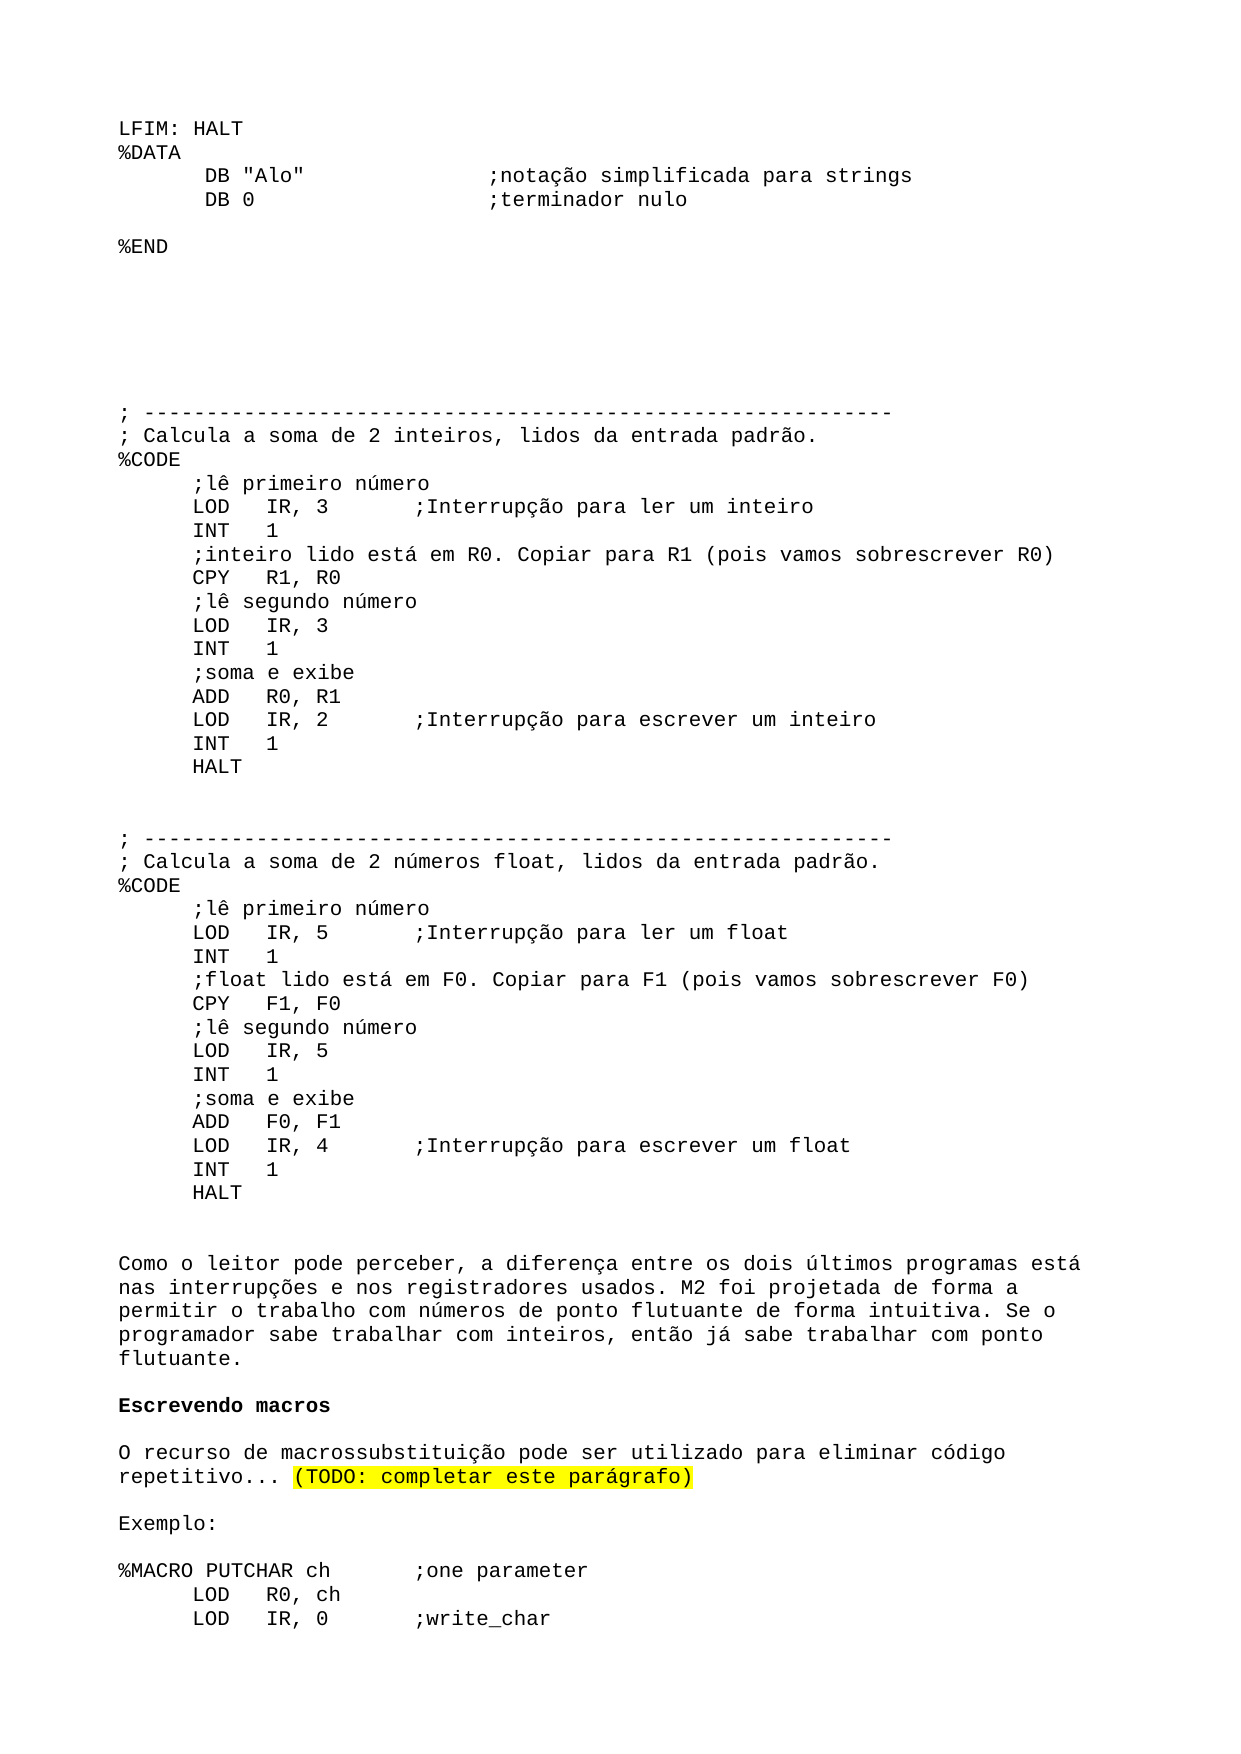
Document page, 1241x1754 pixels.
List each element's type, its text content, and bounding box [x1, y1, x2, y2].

text ;soma e exibe [118, 662, 1122, 686]
text %CODE [118, 875, 1122, 898]
text LOD IR, 0 ;write_char [118, 1608, 1122, 1631]
text ;lê segundo número [118, 1017, 1122, 1040]
text ADD F0, F1 [118, 1111, 1122, 1135]
text ;lê segundo número [118, 591, 1122, 615]
text ;float lido está em F0. Copiar para F1 (pois vamos sobrescrever F0) [118, 969, 1122, 993]
text %CODE [118, 449, 1122, 473]
text ;soma e exibe [118, 1088, 1122, 1111]
text INT 1 [118, 1064, 1122, 1088]
text %MACRO PUTCHAR ch ;one parameter [118, 1561, 1122, 1584]
text LOD IR, 2 ;Interrupção para escrever um inteiro [118, 709, 1122, 733]
text ; ------------------------------------------------------------ [118, 827, 1122, 851]
text %DATA [118, 142, 1122, 165]
text LOD IR, 4 ;Interrupção para escrever um float [118, 1135, 1122, 1158]
text LOD IR, 3 ;Interrupção para ler um inteiro [118, 496, 1122, 520]
text DB 0 ;terminador nulo [118, 189, 1122, 213]
text LOD R0, ch [118, 1584, 1122, 1608]
text LOD IR, 3 [118, 615, 1122, 638]
text ;lê primeiro número [118, 473, 1122, 496]
text LOD IR, 5 ;Interrupção para ler um float [118, 922, 1122, 946]
text INT 1 [118, 733, 1122, 757]
text DB "Alo" ;notação simplificada para strings [118, 165, 1122, 189]
text ;inteiro lido está em R0. Copiar para R1 (pois vamos sobrescrever R0) [118, 544, 1122, 567]
text Escrevendo macros [118, 1395, 1122, 1419]
text Exemplo: [118, 1513, 1122, 1537]
text CPY R1, R0 [118, 567, 1122, 591]
text INT 1 [118, 946, 1122, 969]
text LFIM: HALT [118, 118, 1122, 142]
text ; Calcula a soma de 2 números float, lidos da entrada padrão. [118, 851, 1122, 875]
text CPY F1, F0 [118, 993, 1122, 1017]
text INT 1 [118, 520, 1122, 544]
text LOD IR, 5 [118, 1040, 1122, 1064]
text HALT [118, 1182, 1122, 1206]
text Como o leitor pode perceber, a diferença entre os dois últimos programas está nas interrupções e nos registradores usados. M2 foi projetada de forma a permitir o trabalho com números de ponto flutuante de forma intuitiva. Se o programador sabe trabalhar com inteiros, então já sabe trabalhar com ponto flutuante. [118, 1253, 1122, 1371]
text ADD R0, R1 [118, 686, 1122, 709]
text ; Calcula a soma de 2 inteiros, lidos da entrada padrão. [118, 426, 1122, 449]
text INT 1 [118, 1158, 1122, 1182]
text HALT [118, 757, 1122, 780]
text ;lê primeiro número [118, 898, 1122, 922]
text INT 1 [118, 638, 1122, 662]
text %END [118, 236, 1122, 260]
text O recurso de macrossubstituição pode ser utilizado para eliminar código repetitivo... (TODO: completar este parágrafo) [118, 1442, 1122, 1489]
text ; ------------------------------------------------------------ [118, 402, 1122, 426]
